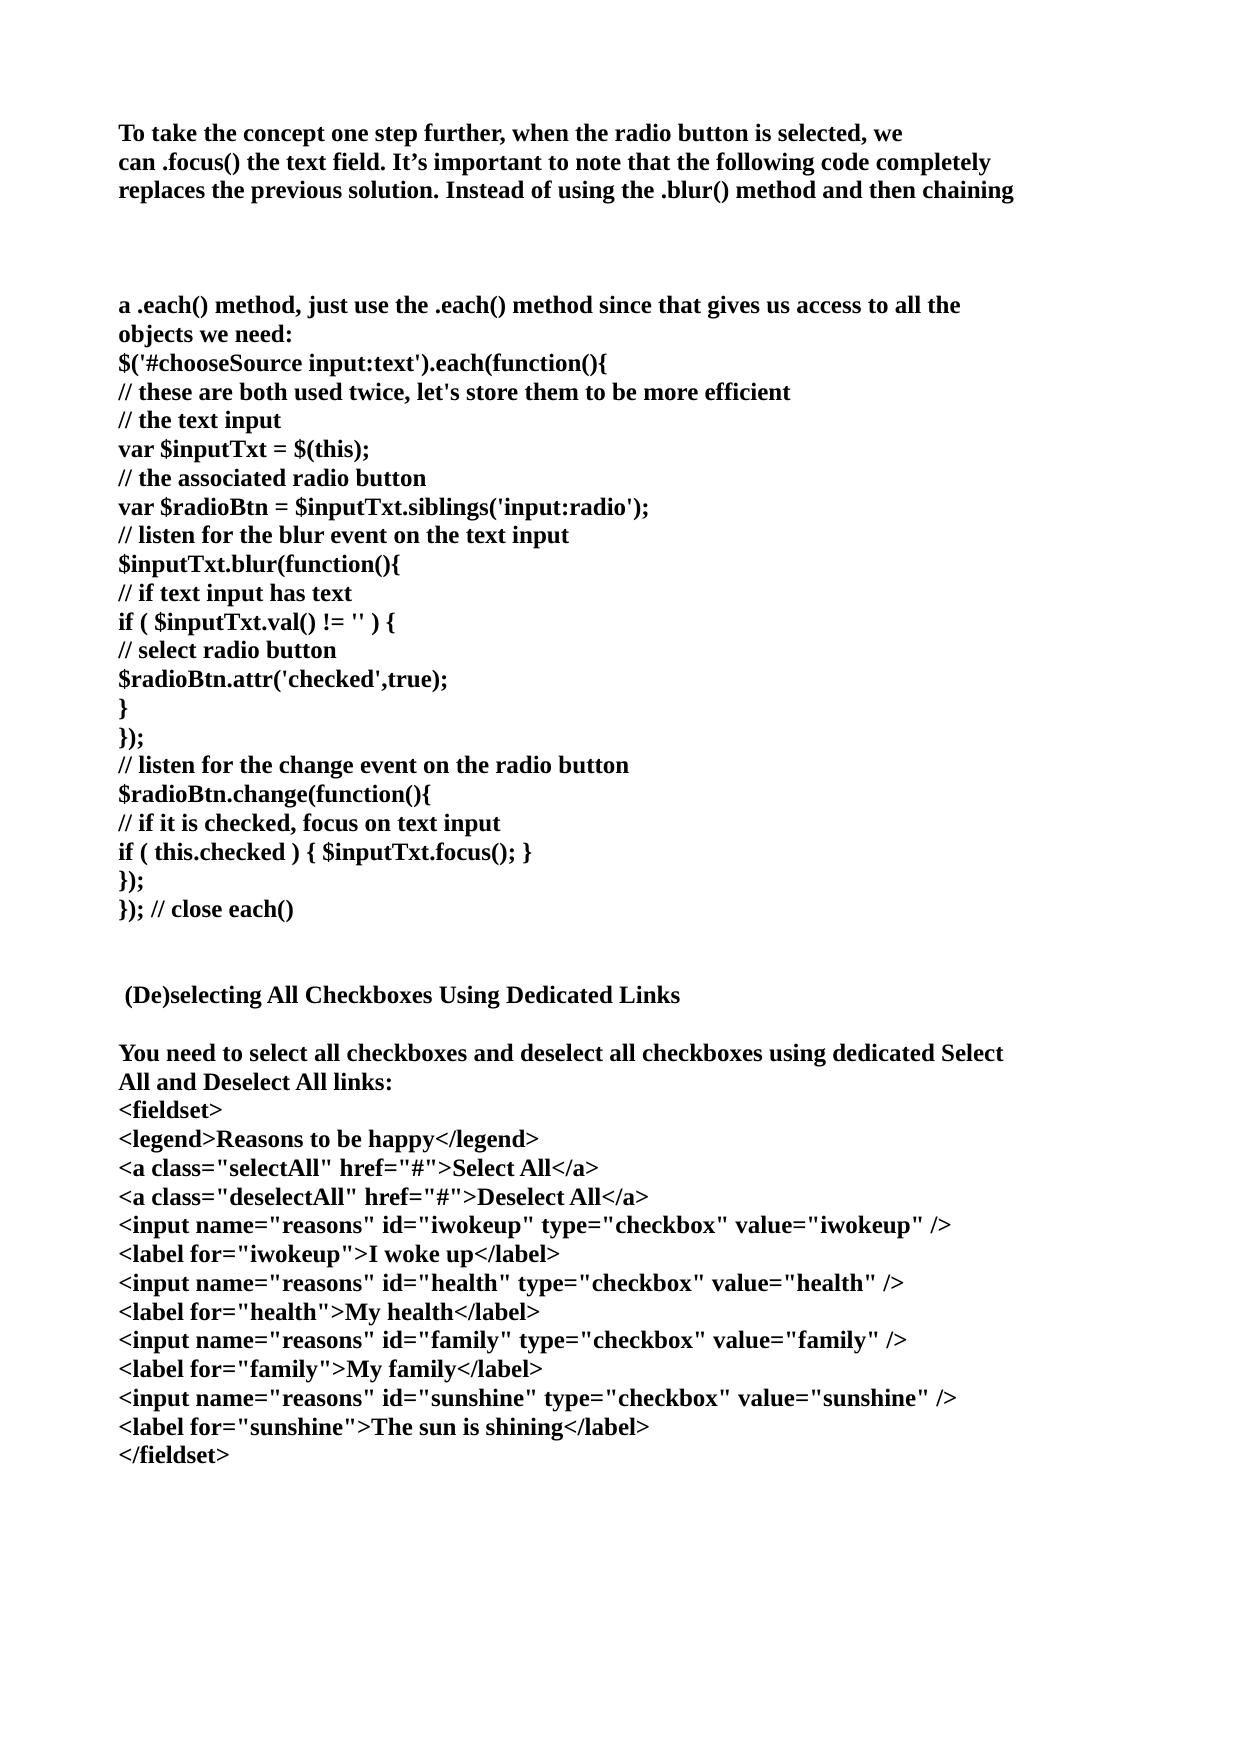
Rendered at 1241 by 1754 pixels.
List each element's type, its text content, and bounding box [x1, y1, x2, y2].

text } [118, 693, 1122, 722]
text <label for="health">My health</label> [118, 1297, 1122, 1326]
text All and Deselect All links: [118, 1067, 1122, 1096]
text a .each() method, just use the .each() method since that gives us access to all the [118, 291, 1122, 319]
text objects we need: [118, 319, 1122, 348]
text // if text input has text [118, 578, 1122, 607]
text <a class="deselectAll" href="#">Deselect All</a> [118, 1182, 1122, 1211]
text <input name="reasons" id="iwokeup" type="checkbox" value="iwokeup" /> [118, 1211, 1122, 1239]
text <input name="reasons" id="family" type="checkbox" value="family" /> [118, 1326, 1122, 1354]
text if ( this.checked ) { $inputTxt.focus(); } [118, 837, 1122, 866]
text replaces the previous solution. Instead of using the .blur() method and then chaining [118, 176, 1122, 204]
text var $inputTxt = $(this); [118, 434, 1122, 463]
text }); [118, 722, 1122, 751]
text // listen for the change event on the radio button [118, 751, 1122, 779]
text $inputTxt.blur(function(){ [118, 549, 1122, 578]
text $radioBtn.change(function(){ [118, 779, 1122, 808]
text <a class="selectAll" href="#">Select All</a> [118, 1153, 1122, 1182]
text // the text input [118, 406, 1122, 434]
text <legend>Reasons to be happy</legend> [118, 1124, 1122, 1153]
text var $radioBtn = $inputTxt.siblings('input:radio'); [118, 492, 1122, 521]
text You need to select all checkboxes and deselect all checkboxes using dedicated Select [118, 1038, 1122, 1067]
text if ( $inputTxt.val() != '' ) { [118, 607, 1122, 636]
text // these are both used twice, let's store them to be more efficient [118, 377, 1122, 406]
text </fieldset> [118, 1441, 1122, 1469]
text <input name="reasons" id="sunshine" type="checkbox" value="sunshine" /> [118, 1383, 1122, 1412]
text To take the concept one step further, when the radio button is selected, we [118, 118, 1122, 147]
text }); [118, 866, 1122, 894]
text $radioBtn.attr('checked',true); [118, 664, 1122, 693]
text <label for="family">My family</label> [118, 1354, 1122, 1383]
text can .focus() the text field. It’s important to note that the following code completely [118, 147, 1122, 176]
text <label for="sunshine">The sun is shining</label> [118, 1412, 1122, 1441]
text <label for="iwokeup">I woke up</label> [118, 1239, 1122, 1268]
text // if it is checked, focus on text input [118, 808, 1122, 837]
text // select radio button [118, 636, 1122, 664]
text (De)selecting All Checkboxes Using Dedicated Links [118, 981, 1122, 1009]
text }); // close each() [118, 894, 1122, 923]
text <fieldset> [118, 1096, 1122, 1124]
text $('#chooseSource input:text').each(function(){ [118, 348, 1122, 377]
text // listen for the blur event on the text input [118, 521, 1122, 549]
text <input name="reasons" id="health" type="checkbox" value="health" /> [118, 1268, 1122, 1297]
text // the associated radio button [118, 463, 1122, 492]
